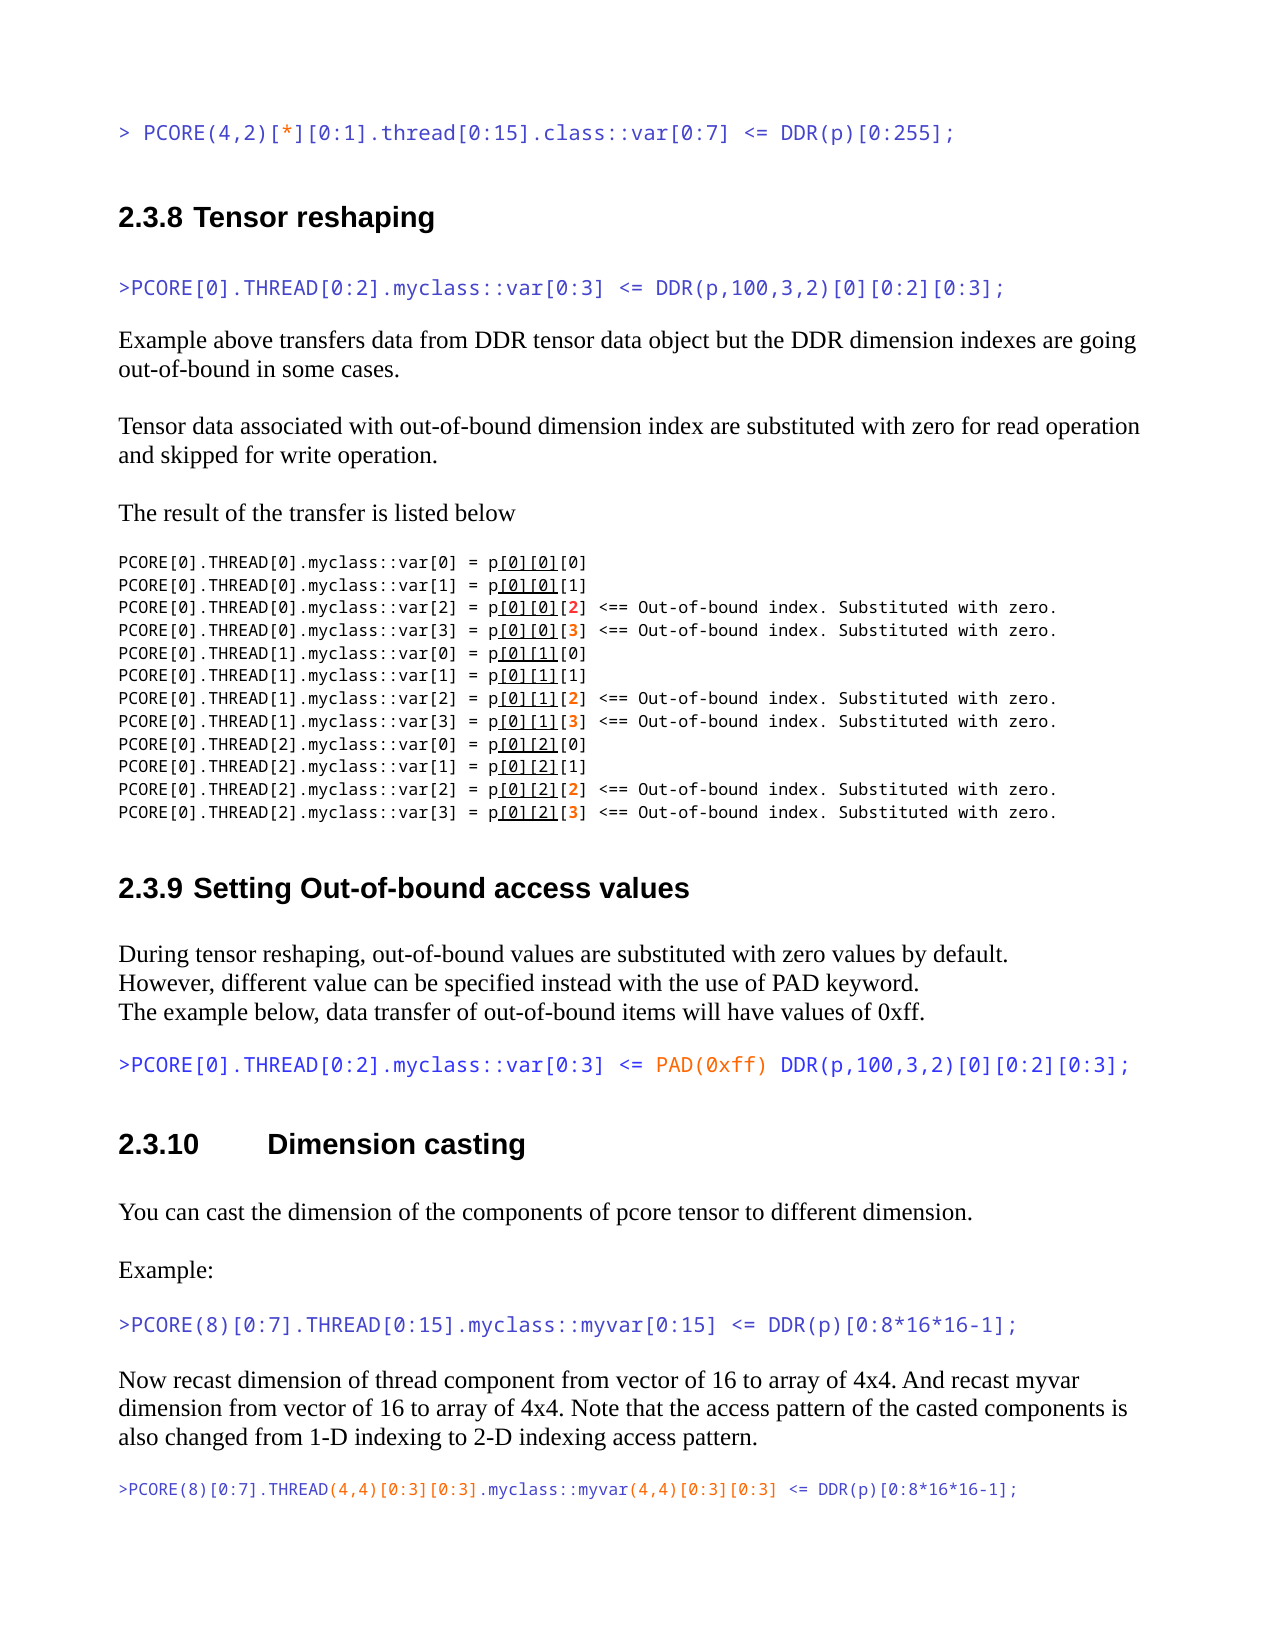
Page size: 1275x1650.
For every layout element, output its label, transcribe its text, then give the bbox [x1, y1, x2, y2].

text PCORE[0].THREAD[2].myclass::var[0] = p[0][2][0] [118, 732, 1157, 755]
subtitle Dimension casting [118, 1127, 1157, 1161]
text PCORE[0].THREAD[2].myclass::var[2] = p[0][2][2] <== Out-of-bound index. Substituted with zero. [118, 778, 1157, 800]
text > PCORE(4,2)[*][0:1].thread[0:15].class::var[0:7] <= DDR(p)[0:255]; [118, 118, 1157, 147]
text Example: [118, 1255, 1157, 1284]
text PCORE[0].THREAD[1].myclass::var[0] = p[0][1][0] [118, 641, 1157, 664]
text Example above transfers data from DDR tensor data object but the DDR dimension indexes are going out-of-bound in some cases. [118, 325, 1157, 383]
text However, different value can be specified instead with the use of PAD keyword. [118, 968, 1157, 997]
text You can cast the dimension of the components of pcore tensor to different dimension. [118, 1197, 1157, 1226]
text PCORE[0].THREAD[1].myclass::var[3] = p[0][1][3] <== Out-of-bound index. Substituted with zero. [118, 709, 1157, 732]
text PCORE[0].THREAD[2].myclass::var[3] = p[0][2][3] <== Out-of-bound index. Substituted with zero. [118, 800, 1157, 823]
subtitle Setting Out-of-bound access values [118, 871, 1157, 904]
text During tensor reshaping, out-of-bound values are substituted with zero values by default. [118, 939, 1157, 968]
text The example below, data transfer of out-of-bound items will have values of 0xff. [118, 997, 1157, 1026]
text PCORE[0].THREAD[1].myclass::var[1] = p[0][1][1] [118, 664, 1157, 687]
text PCORE[0].THREAD[0].myclass::var[0] = p[0][0][0] [118, 551, 1157, 573]
text PCORE[0].THREAD[0].myclass::var[2] = p[0][0][2] <== Out-of-bound index. Substituted with zero. [118, 596, 1157, 619]
text The result of the transfer is listed below [118, 498, 1157, 526]
text PCORE[0].THREAD[2].myclass::var[1] = p[0][2][1] [118, 755, 1157, 778]
text PCORE[0].THREAD[0].myclass::var[1] = p[0][0][1] [118, 573, 1157, 596]
text >PCORE(8)[0:7].THREAD[0:15].myclass::myvar[0:15] <= DDR(p)[0:8*16*16-1]; [118, 1310, 1157, 1338]
text >PCORE(8)[0:7].THREAD(4,4)[0:3][0:3].myclass::myvar(4,4)[0:3][0:3] <= DDR(p)[0:8*16*16-1]; [118, 1477, 1157, 1500]
text >PCORE[0].THREAD[0:2].myclass::var[0:3] <= DDR(p,100,3,2)[0][0:2][0:3]; [118, 273, 1157, 301]
subtitle Tensor reshaping [118, 200, 1157, 234]
text Now recast dimension of thread component from vector of 16 to array of 4x4. And recast myvar dimension from vector of 16 to array of 4x4. Note that the access pattern of the casted components is also changed from 1-D indexing to 2-D indexing access pattern. [118, 1365, 1157, 1451]
text Tensor data associated with out-of-bound dimension index are substituted with zero for read operation and skipped for write operation. [118, 411, 1157, 469]
text >PCORE[0].THREAD[0:2].myclass::var[0:3] <= PAD(0xff) DDR(p,100,3,2)[0][0:2][0:3]; [118, 1050, 1157, 1078]
text PCORE[0].THREAD[1].myclass::var[2] = p[0][1][2] <== Out-of-bound index. Substituted with zero. [118, 687, 1157, 709]
text PCORE[0].THREAD[0].myclass::var[3] = p[0][0][3] <== Out-of-bound index. Substituted with zero. [118, 619, 1157, 641]
